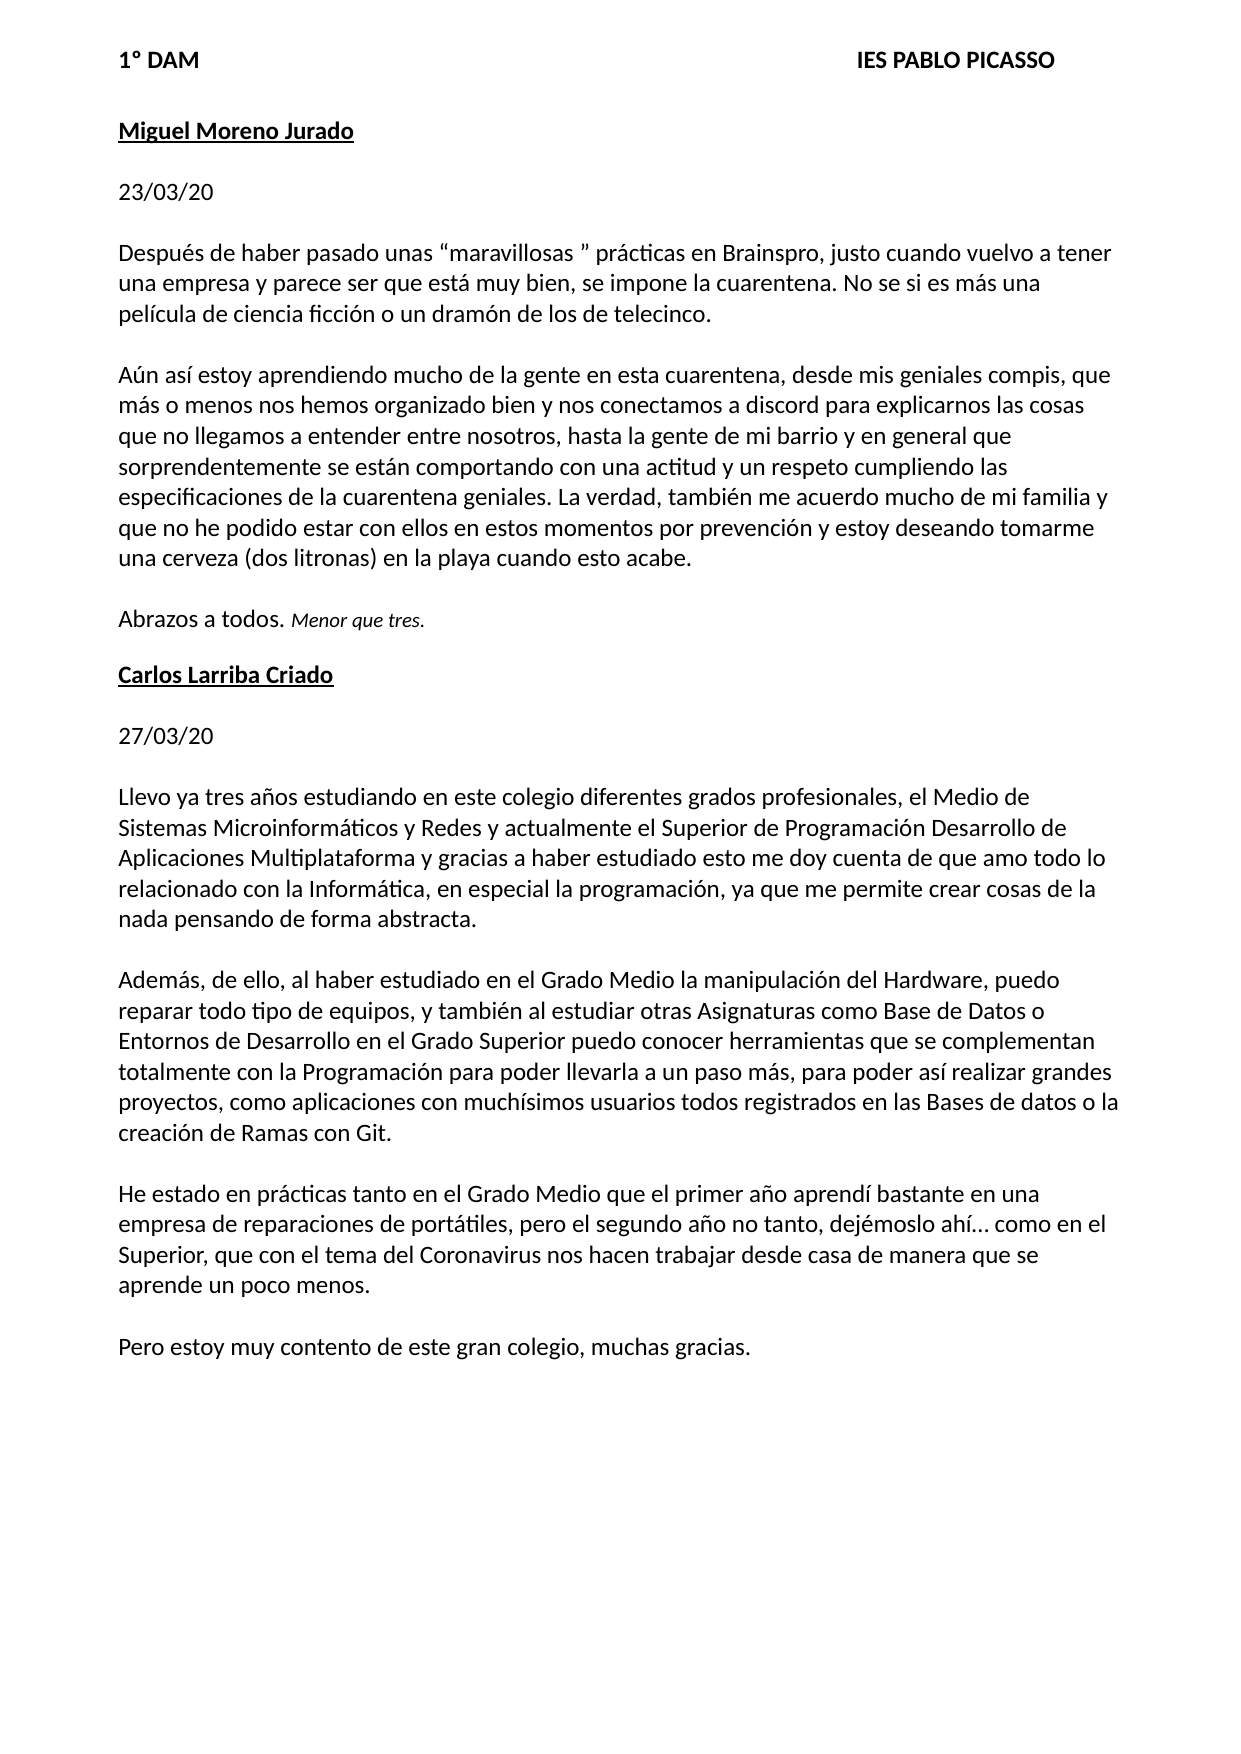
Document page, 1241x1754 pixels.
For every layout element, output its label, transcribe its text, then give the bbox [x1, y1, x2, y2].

text Pero estoy muy contento de este gran colegio, muchas gracias. [118, 1331, 1122, 1361]
text Llevo ya tres años estudiando en este colegio diferentes grados profesionales, el Medio de Sistemas Microinformáticos y Redes y actualmente el Superior de Programación Desarrollo de Aplicaciones Multiplataforma y gracias a haber estudiado esto me doy cuenta de que amo todo lo relacionado con la Informática, en especial la programación, ya que me permite crear cosas de la nada pensando de forma abstracta. [118, 781, 1122, 934]
text Abrazos a todos. Menor que tres. [118, 603, 1122, 634]
text 27/03/20 [118, 720, 1122, 751]
text Carlos Larriba Criado [118, 659, 1122, 690]
text Después de haber pasado unas “maravillosas ” prácticas en Brainspro, justo cuando vuelvo a tener una empresa y parece ser que está muy bien, se impone la cuarentena. No se si es más una película de ciencia ficción o un dramón de los de telecinco. [118, 237, 1122, 329]
text He estado en prácticas tanto en el Grado Medio que el primer año aprendí bastante en una empresa de reparaciones de portátiles, pero el segundo año no tanto, dejémoslo ahí… como en el Superior, que con el tema del Coronavirus nos hacen trabajar desde casa de manera que se aprende un poco menos. [118, 1178, 1122, 1300]
text Miguel Moreno Jurado [118, 115, 1122, 146]
text Además, de ello, al haber estudiado en el Grado Medio la manipulación del Hardware, puedo reparar todo tipo de equipos, y también al estudiar otras Asignaturas como Base de Datos o Entornos de Desarrollo en el Grado Superior puedo conocer herramientas que se complementan totalmente con la Programación para poder llevarla a un paso más, para poder así realizar grandes proyectos, como aplicaciones con muchísimos usuarios todos registrados en las Bases de datos o la creación de Ramas con Git. [118, 964, 1122, 1148]
text Aún así estoy aprendiendo mucho de la gente en esta cuarentena, desde mis geniales compis, que más o menos nos hemos organizado bien y nos conectamos a discord para explicarnos las cosas que no llegamos a entender entre nosotros, hasta la gente de mi barrio y en general que sorprendentemente se están comportando con una actitud y un respeto cumpliendo las especificaciones de la cuarentena geniales. La verdad, también me acuerdo mucho de mi familia y que no he podido estar con ellos en estos momentos por prevención y estoy deseando tomarme una cerveza (dos litronas) en la playa cuando esto acabe. [118, 359, 1122, 573]
text 23/03/20 [118, 176, 1122, 207]
